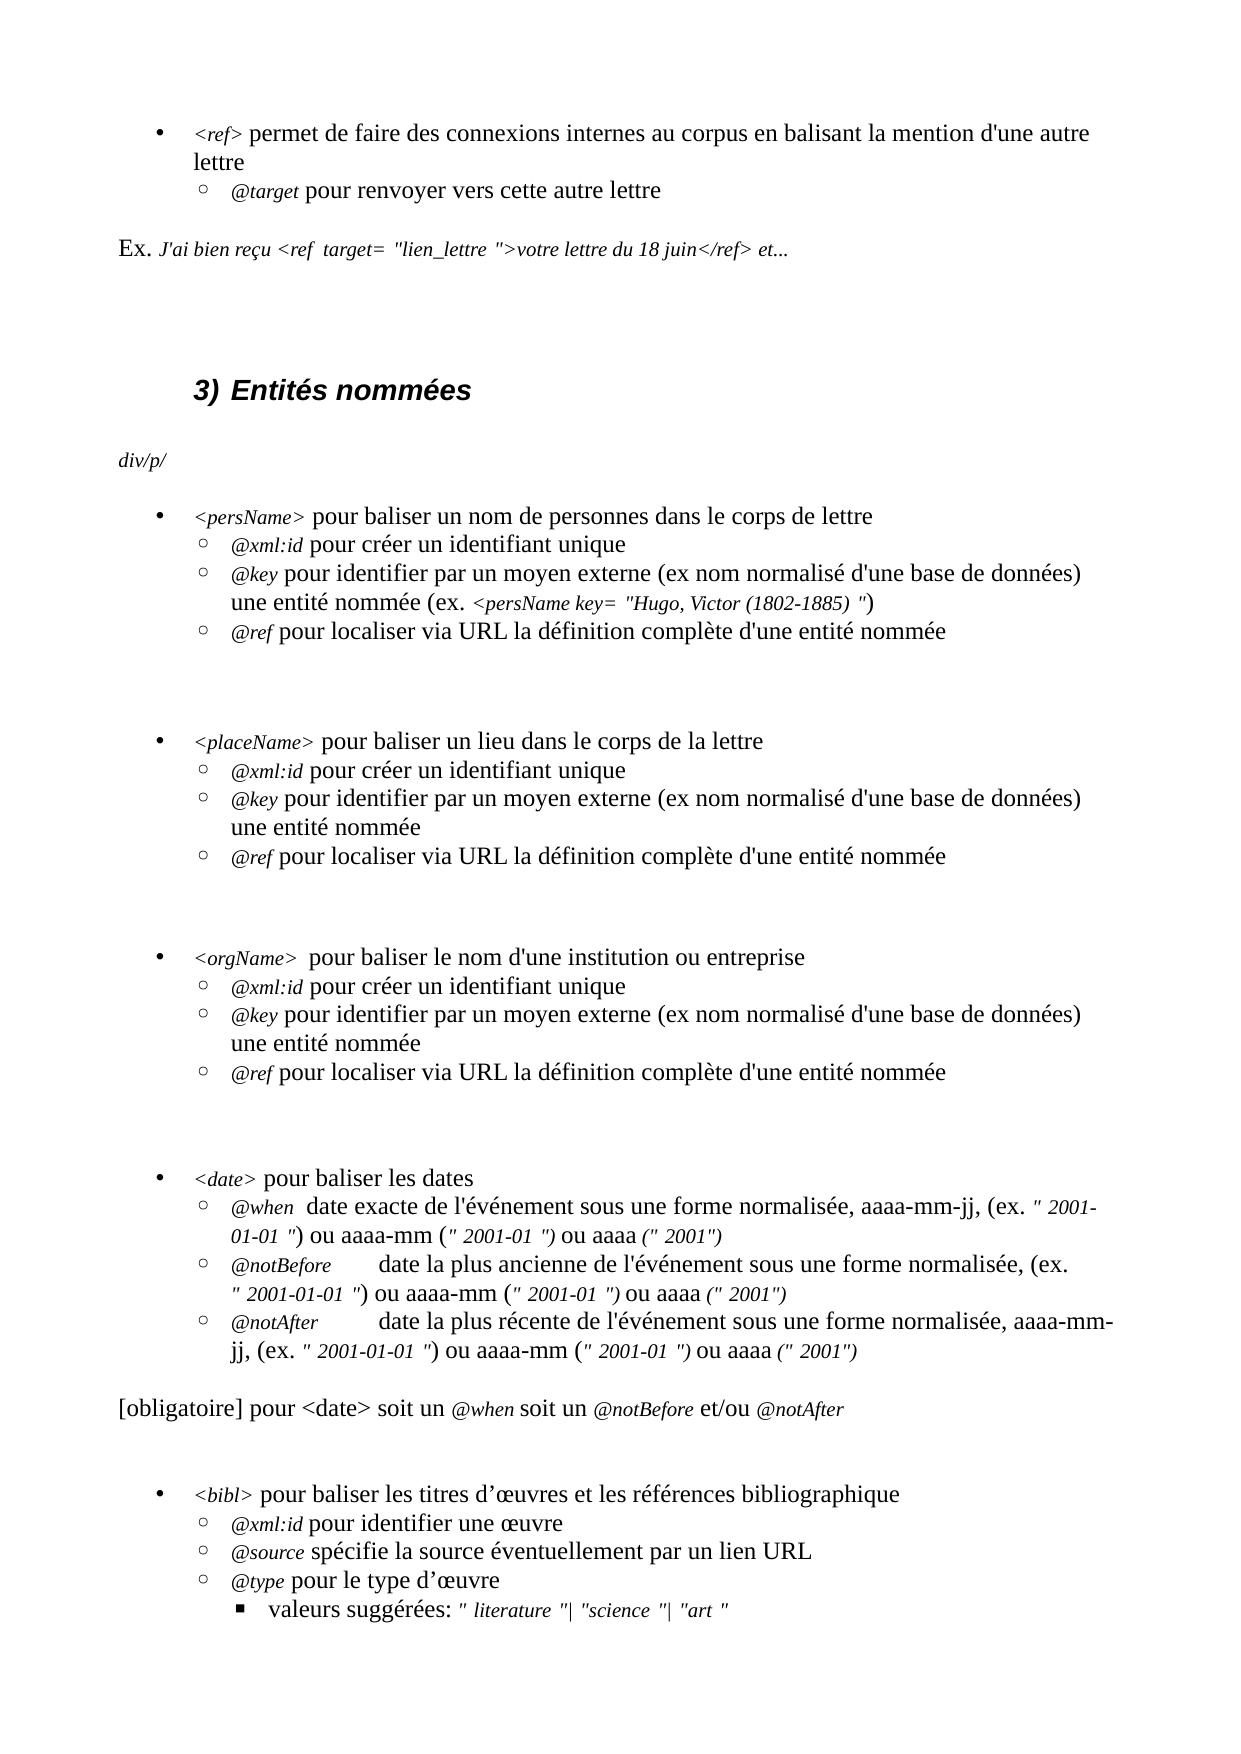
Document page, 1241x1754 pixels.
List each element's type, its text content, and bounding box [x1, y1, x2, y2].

list @ref pour localiser via URL la définition complète d'une entité nommée [193, 616, 1122, 644]
subtitle Entités nommées [193, 373, 1122, 407]
list @key pour identifier par un moyen externe (ex nom normalisé d'une base de données) une entité nommée (ex. <persName key= "Hugo, Victor (1802-1885) ") [193, 558, 1122, 616]
list @xml:id pour créer un identifiant unique [193, 529, 1122, 558]
text [obligatoire] pour <date> soit un @when soit un @notBefore et/ou @notAfter [118, 1393, 1122, 1421]
list <persName> pour baliser un nom de personnes dans le corps de lettre [156, 501, 1122, 529]
list <date> pour baliser les dates [156, 1163, 1122, 1191]
list @target pour renvoyer vers cette autre lettre [193, 176, 1122, 204]
list @ref pour localiser via URL la définition complète d'une entité nommée [193, 841, 1122, 870]
list @notBefore date la plus ancienne de l'événement sous une forme normalisée, (ex. " 2001-01-01 ") ou aaaa-mm (" 2001-01 ") ou aaaa (" 2001") [193, 1249, 1122, 1306]
text div/p/ [118, 448, 1122, 472]
list @xml:id pour identifier une œuvre [193, 1508, 1122, 1536]
list @when date exacte de l'événement sous une forme normalisée, aaaa-mm-jj, (ex. " 2001-01-01 ") ou aaaa-mm (" 2001-01 ") ou aaaa (" 2001") [193, 1191, 1122, 1249]
list @xml:id pour créer un identifiant unique [193, 971, 1122, 999]
list <orgName> pour baliser le nom d'une institution ou entreprise [156, 942, 1122, 971]
list @type pour le type d’œuvre [193, 1565, 1122, 1594]
list @key pour identifier par un moyen externe (ex nom normalisé d'une base de données) une entité nommée [193, 783, 1122, 841]
list @notAfter date la plus récente de l'événement sous une forme normalisée, aaaa-mm-jj, (ex. " 2001-01-01 ") ou aaaa-mm (" 2001-01 ") ou aaaa (" 2001") [193, 1306, 1122, 1364]
list @key pour identifier par un moyen externe (ex nom normalisé d'une base de données) une entité nommée [193, 999, 1122, 1057]
list @source spécifie la source éventuellement par un lien URL [193, 1536, 1122, 1565]
list @ref pour localiser via URL la définition complète d'une entité nommée [193, 1057, 1122, 1086]
text Ex. J'ai bien reçu <ref target= "lien_lettre ">votre lettre du 18 juin</ref> et... [118, 233, 1122, 262]
list <placeName> pour baliser un lieu dans le corps de la lettre [156, 726, 1122, 755]
list valeurs suggérées: " literature "| "science "| "art " [231, 1594, 1122, 1623]
list @xml:id pour créer un identifiant unique [193, 755, 1122, 783]
list <ref> permet de faire des connexions internes au corpus en balisant la mention d'une autre lettre [156, 118, 1122, 176]
list <bibl> pour baliser les titres d’œuvres et les références bibliographique [156, 1479, 1122, 1508]
